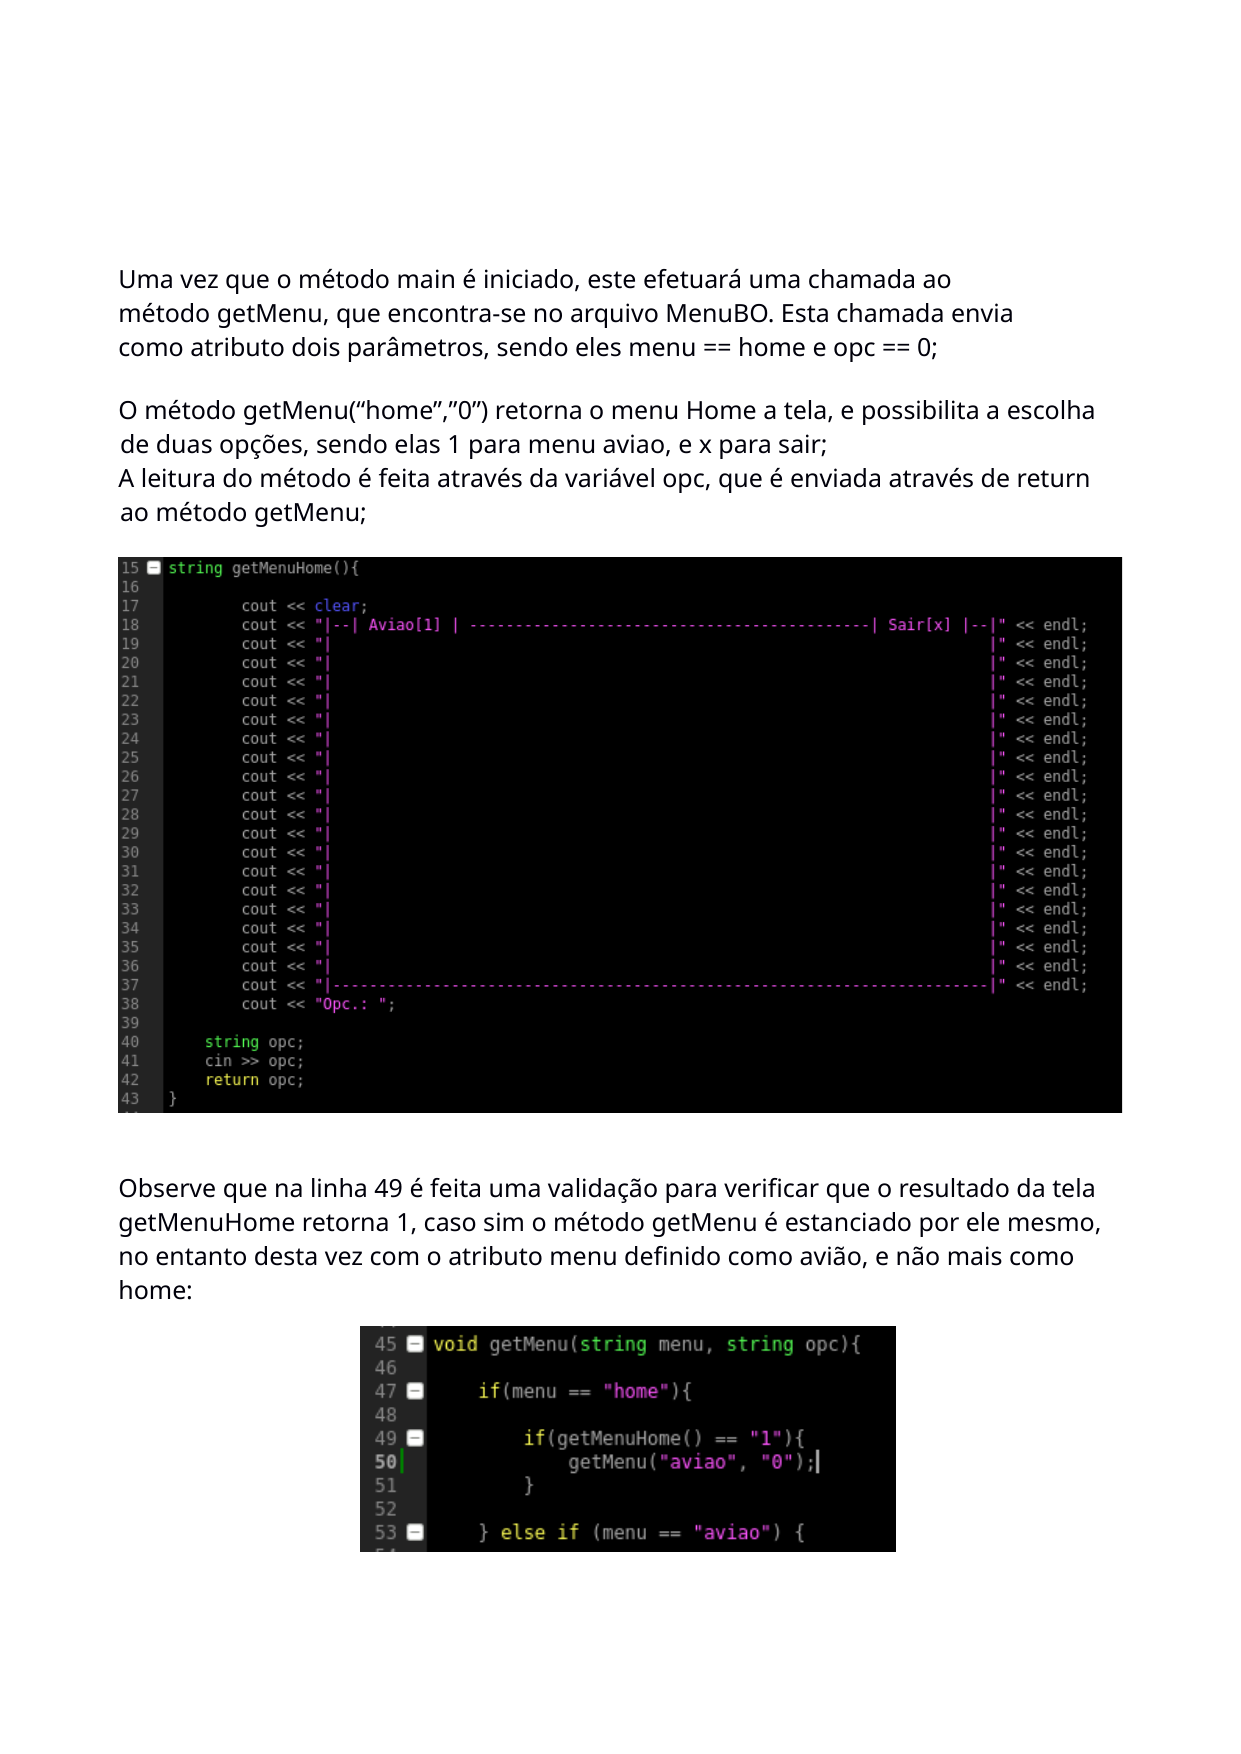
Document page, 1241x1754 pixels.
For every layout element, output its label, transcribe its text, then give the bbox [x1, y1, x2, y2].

text como atributo dois parâmetros, sendo eles menu == home e opc == 0; [118, 330, 1122, 364]
text Uma vez que o método main é iniciado, este efetuará uma chamada ao [118, 262, 1122, 296]
text A leitura do método é feita através da variável opc, que é enviada através de return ao método getMenu; [118, 461, 1122, 529]
text O método getMenu(“home”,”0”) retorna o menu Home a tela, e possibilita a escolha de duas opções, sendo elas 1 para menu aviao, e x para sair; [118, 393, 1122, 461]
text método getMenu, que encontra-se no arquivo MenuBO. Esta chamada envia [118, 296, 1122, 330]
text Observe que na linha 49 é feita uma validação para verificar que o resultado da tela getMenuHome retorna 1, caso sim o método getMenu é estanciado por ele mesmo, no entanto desta vez com o atributo menu definido como avião, e não mais como home: [118, 1170, 1122, 1306]
picture [118, 557, 1123, 1113]
picture [360, 1326, 896, 1552]
